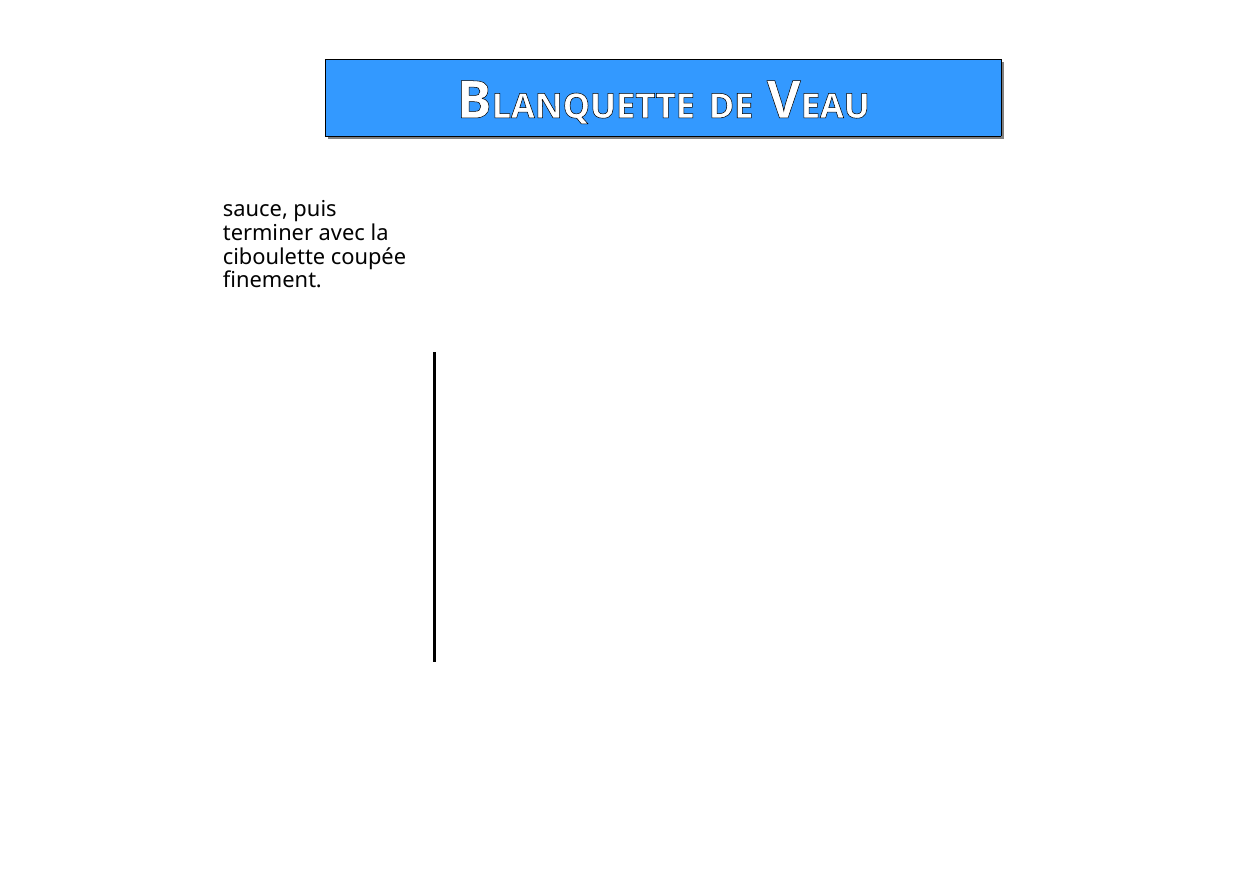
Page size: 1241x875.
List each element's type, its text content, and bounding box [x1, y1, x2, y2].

list sauce, puis terminer avec la ciboulette coupée finement. [185, 198, 419, 293]
